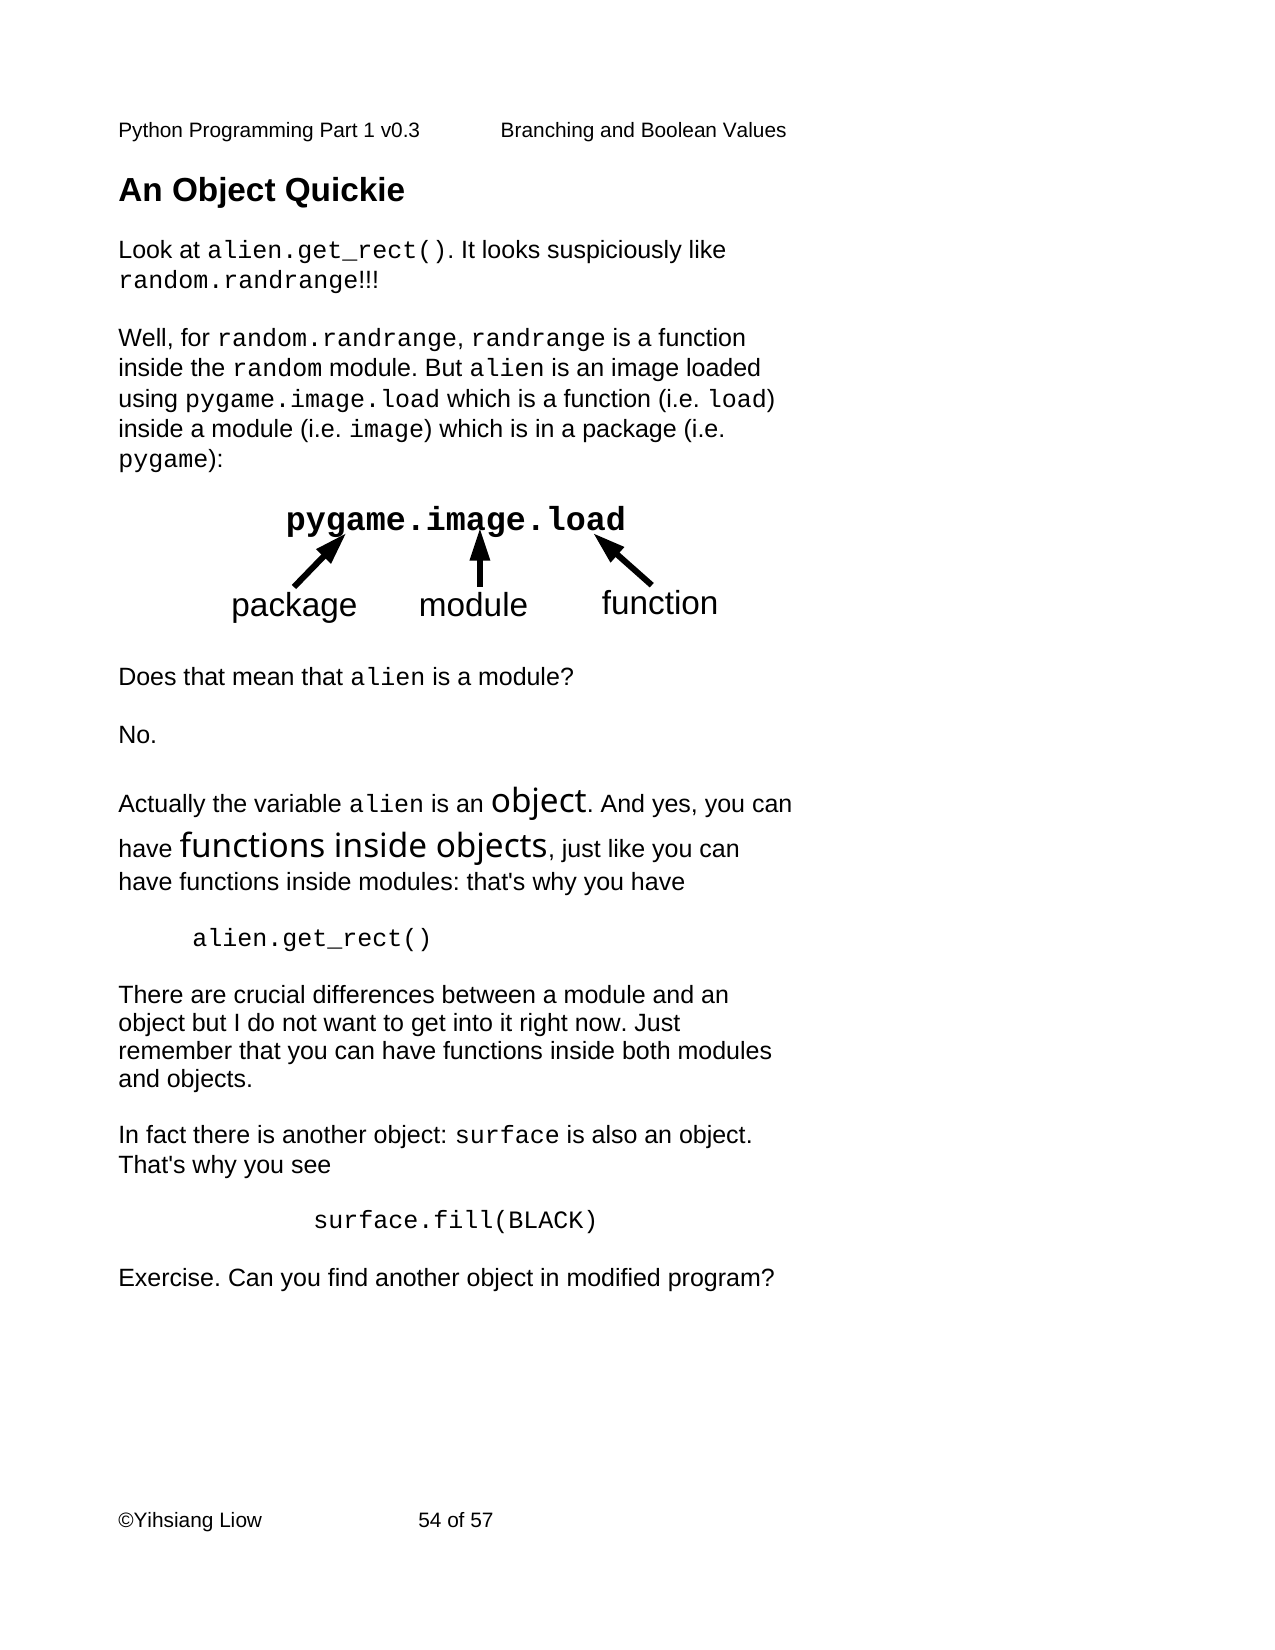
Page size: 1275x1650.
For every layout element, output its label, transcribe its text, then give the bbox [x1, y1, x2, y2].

text Look at alien.get_rect(). It looks suspiciously like random.randrange!!! [118, 236, 793, 296]
text Actually the variable alien is an object. And yes, you can have functions inside objects, just like you can have functions inside modules: that's why you have [118, 777, 793, 895]
text pygame.image.load [118, 503, 793, 540]
text There are crucial differences between a module and an object but I do not want to get into it right now. Just remember that you can have functions inside both modules and objects. [118, 981, 793, 1093]
text Exercise. Can you find another object in modified program? [118, 1263, 793, 1291]
text Does that mean that alien is a module? [118, 663, 793, 693]
text Well, for random.randrange, randrange is a function inside the random module. But alien is an image loaded using pygame.image.load which is a function (i.e. load) inside a module (i.e. image) which is in a package (i.e. pygame): [118, 324, 793, 475]
text An Object Quickie [118, 171, 793, 208]
text alien.get_rect() [118, 923, 793, 953]
text No. [118, 721, 793, 749]
text surface.fill(BLACK) [118, 1207, 793, 1236]
text In fact there is another object: surface is also an object. That's why you see [118, 1121, 793, 1179]
